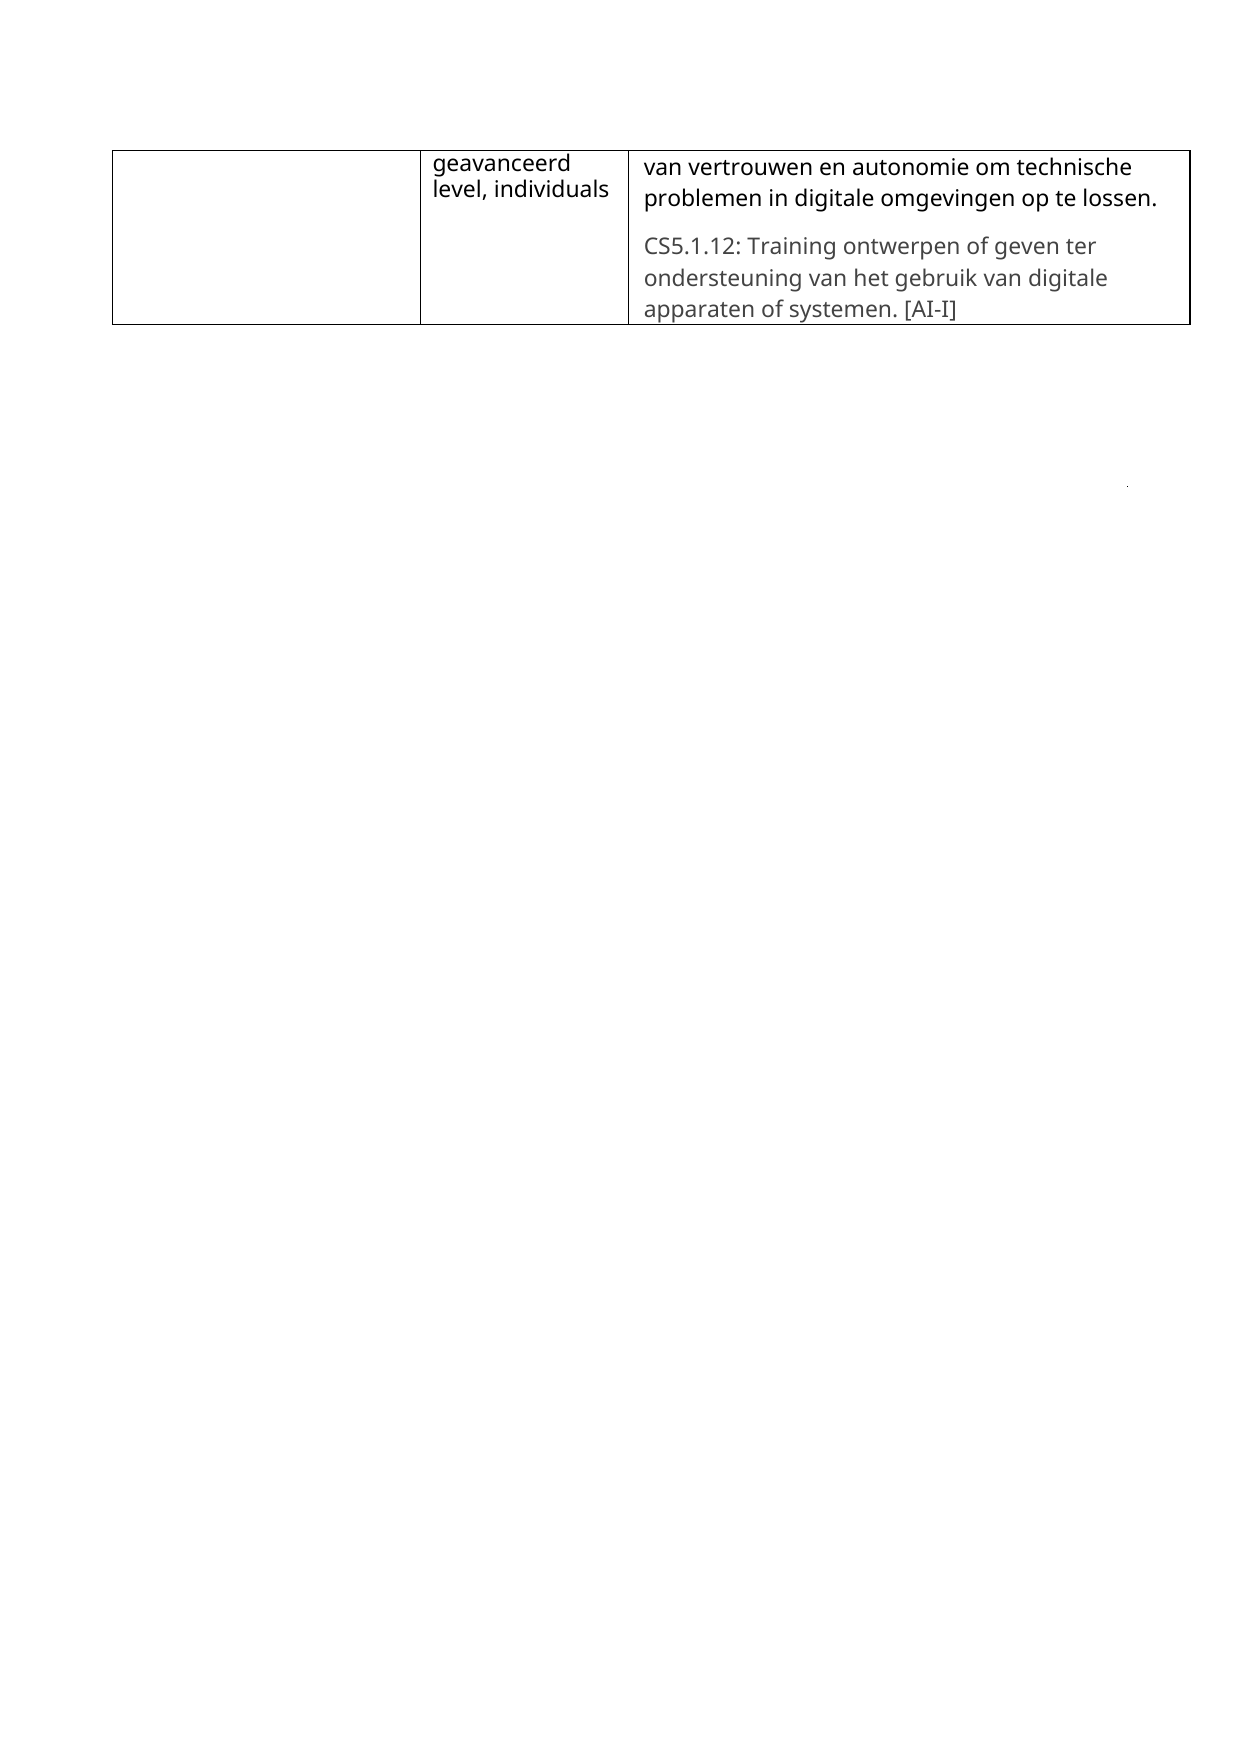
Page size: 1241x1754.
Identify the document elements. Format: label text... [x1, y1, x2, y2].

table_cell geavanceerd level, individuals [421, 151, 628, 324]
table_header [113, 151, 420, 324]
table_cell van vertrouwen en autonomie om technische problemen in digitale omgevingen op te lossen. CS5.1.12: Training ontwerpen of geven ter ondersteuning van het gebruik van digitale apparaten of systemen. [AI-I] [629, 151, 1189, 324]
